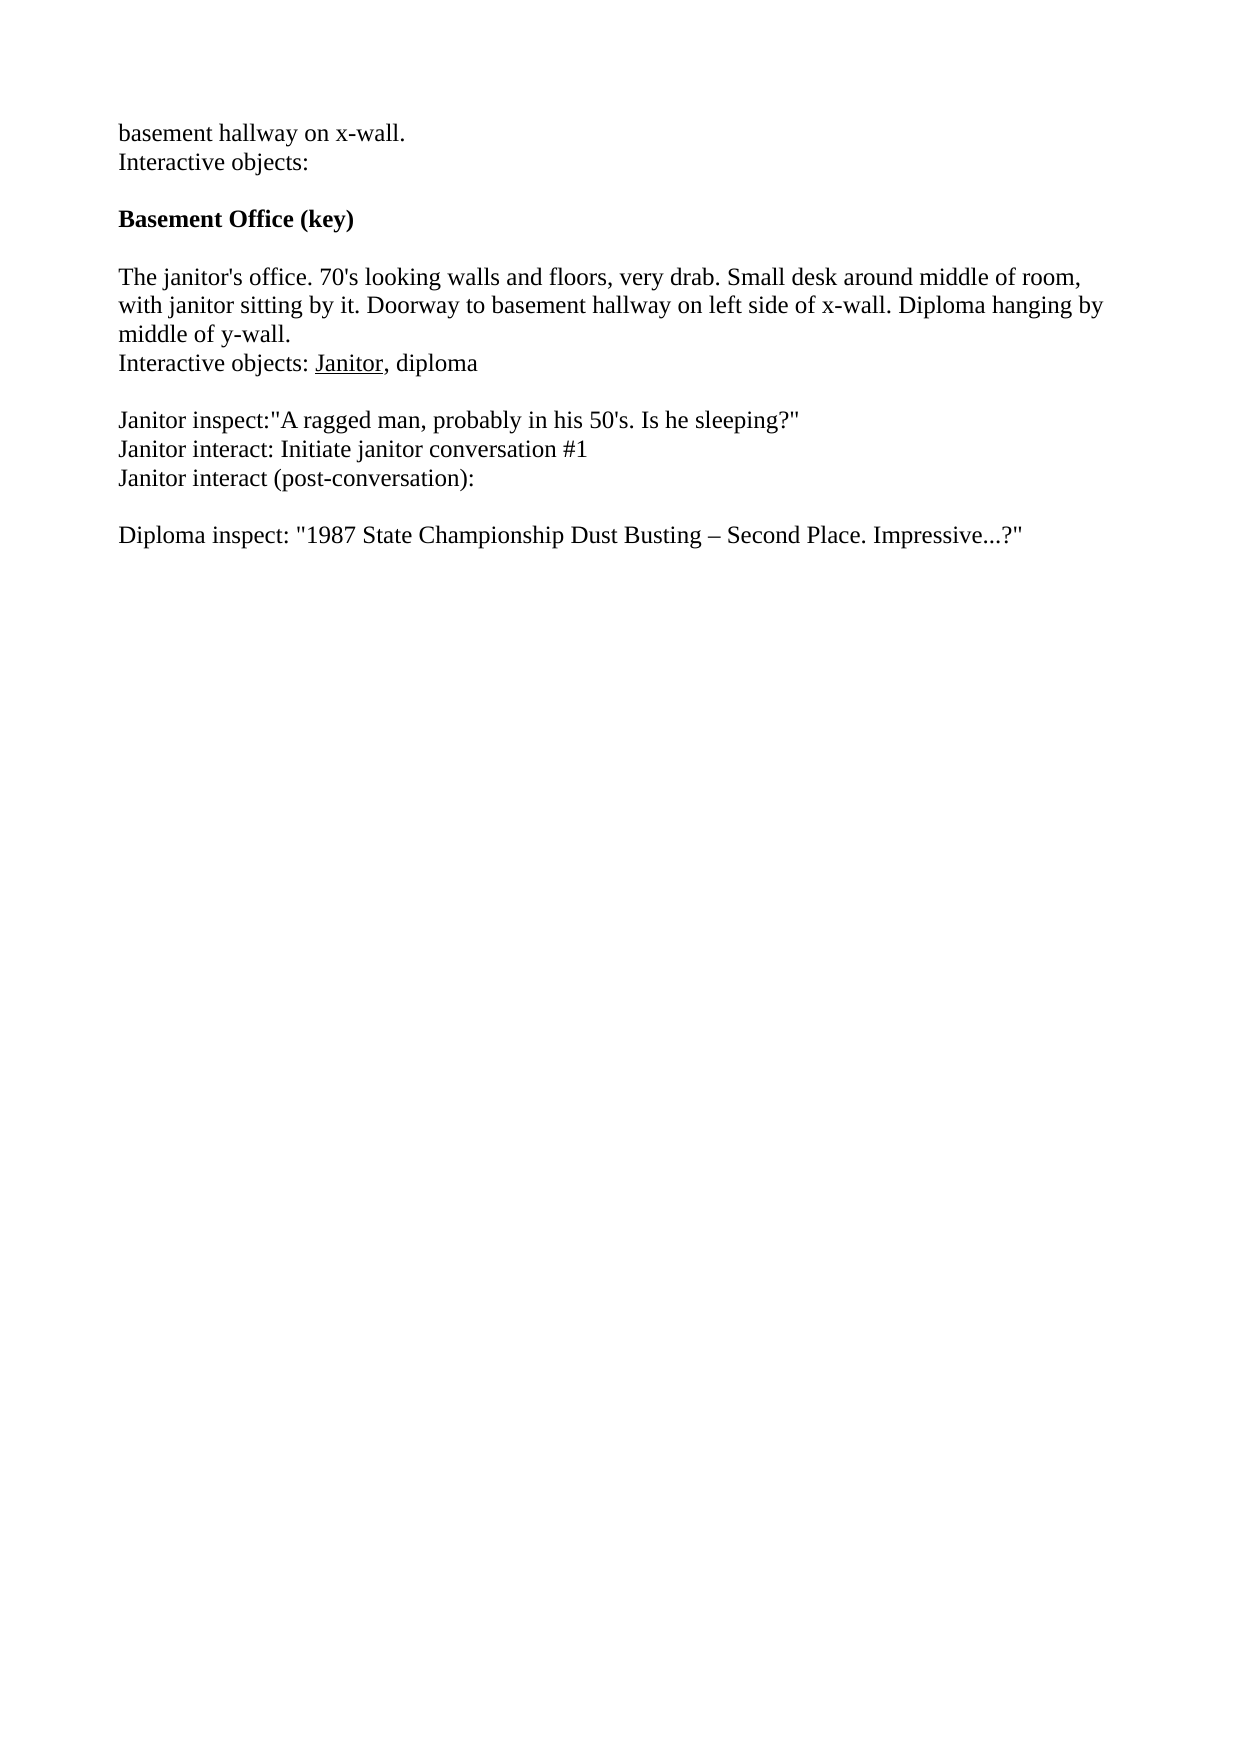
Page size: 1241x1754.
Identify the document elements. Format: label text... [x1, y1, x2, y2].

text Janitor interact: Initiate janitor conversation #1 [118, 434, 1122, 463]
text Interactive objects: Janitor, diploma [118, 348, 1122, 377]
text basement hallway on x-wall. [118, 118, 1122, 147]
text Janitor inspect:"A ragged man, probably in his 50's. Is he sleeping?" [118, 406, 1122, 434]
text Diploma inspect: "1987 State Championship Dust Busting – Second Place. Impressive...?" [118, 521, 1122, 549]
text Basement Office (key) [118, 204, 1122, 233]
text The janitor's office. 70's looking walls and floors, very drab. Small desk around middle of room, with janitor sitting by it. Doorway to basement hallway on left side of x-wall. Diploma hanging by middle of y-wall. [118, 262, 1122, 348]
text Interactive objects: [118, 147, 1122, 176]
text Janitor interact (post-conversation): [118, 463, 1122, 492]
